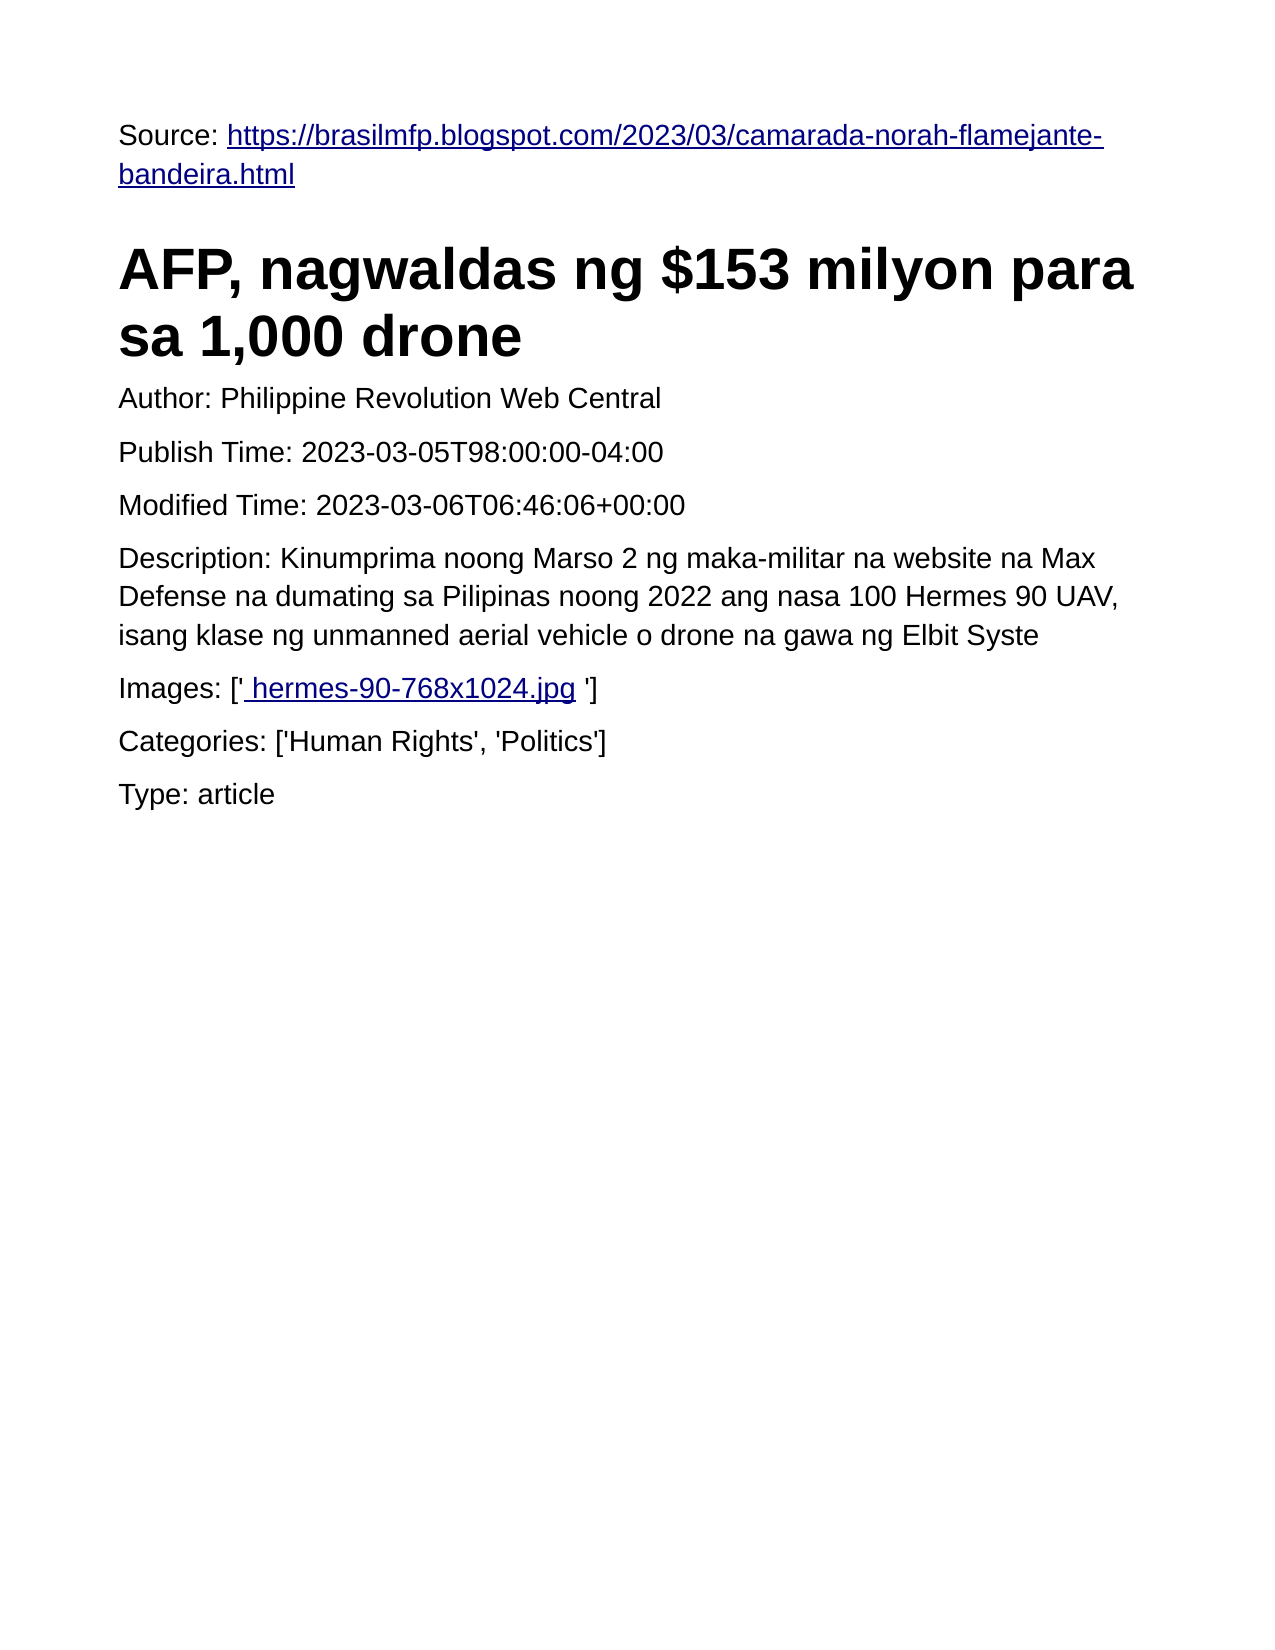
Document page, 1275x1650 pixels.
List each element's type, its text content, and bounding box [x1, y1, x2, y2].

text Type: article [118, 777, 1157, 811]
text Source: https://brasilmfp.blogspot.com/2023/03/camarada-norah-flamejante-bandeira.html [118, 118, 1157, 190]
text Modified Time: 2023-03-06T06:46:06+00:00 [118, 488, 1157, 521]
text Description: Kinumprima noong Marso 2 ng maka-militar na website na Max Defense na dumating sa Pilipinas noong 2022 ang nasa 100 Hermes 90 UAV, isang klase ng unmanned aerial vehicle o drone na gawa ng Elbit Syste [118, 541, 1157, 651]
text Author: Philippine Revolution Web Central [118, 381, 1157, 415]
text Publish Time: 2023-03-05T98:00:00-04:00 [118, 434, 1157, 468]
subtitle AFP, nagwaldas ng $153 milyon para sa 1,000 drone [118, 235, 1157, 369]
text Categories: ['Human Rights', 'Politics'] [118, 724, 1157, 758]
text Images: [' hermes-90-768x1024.jpg '] [118, 671, 1157, 704]
